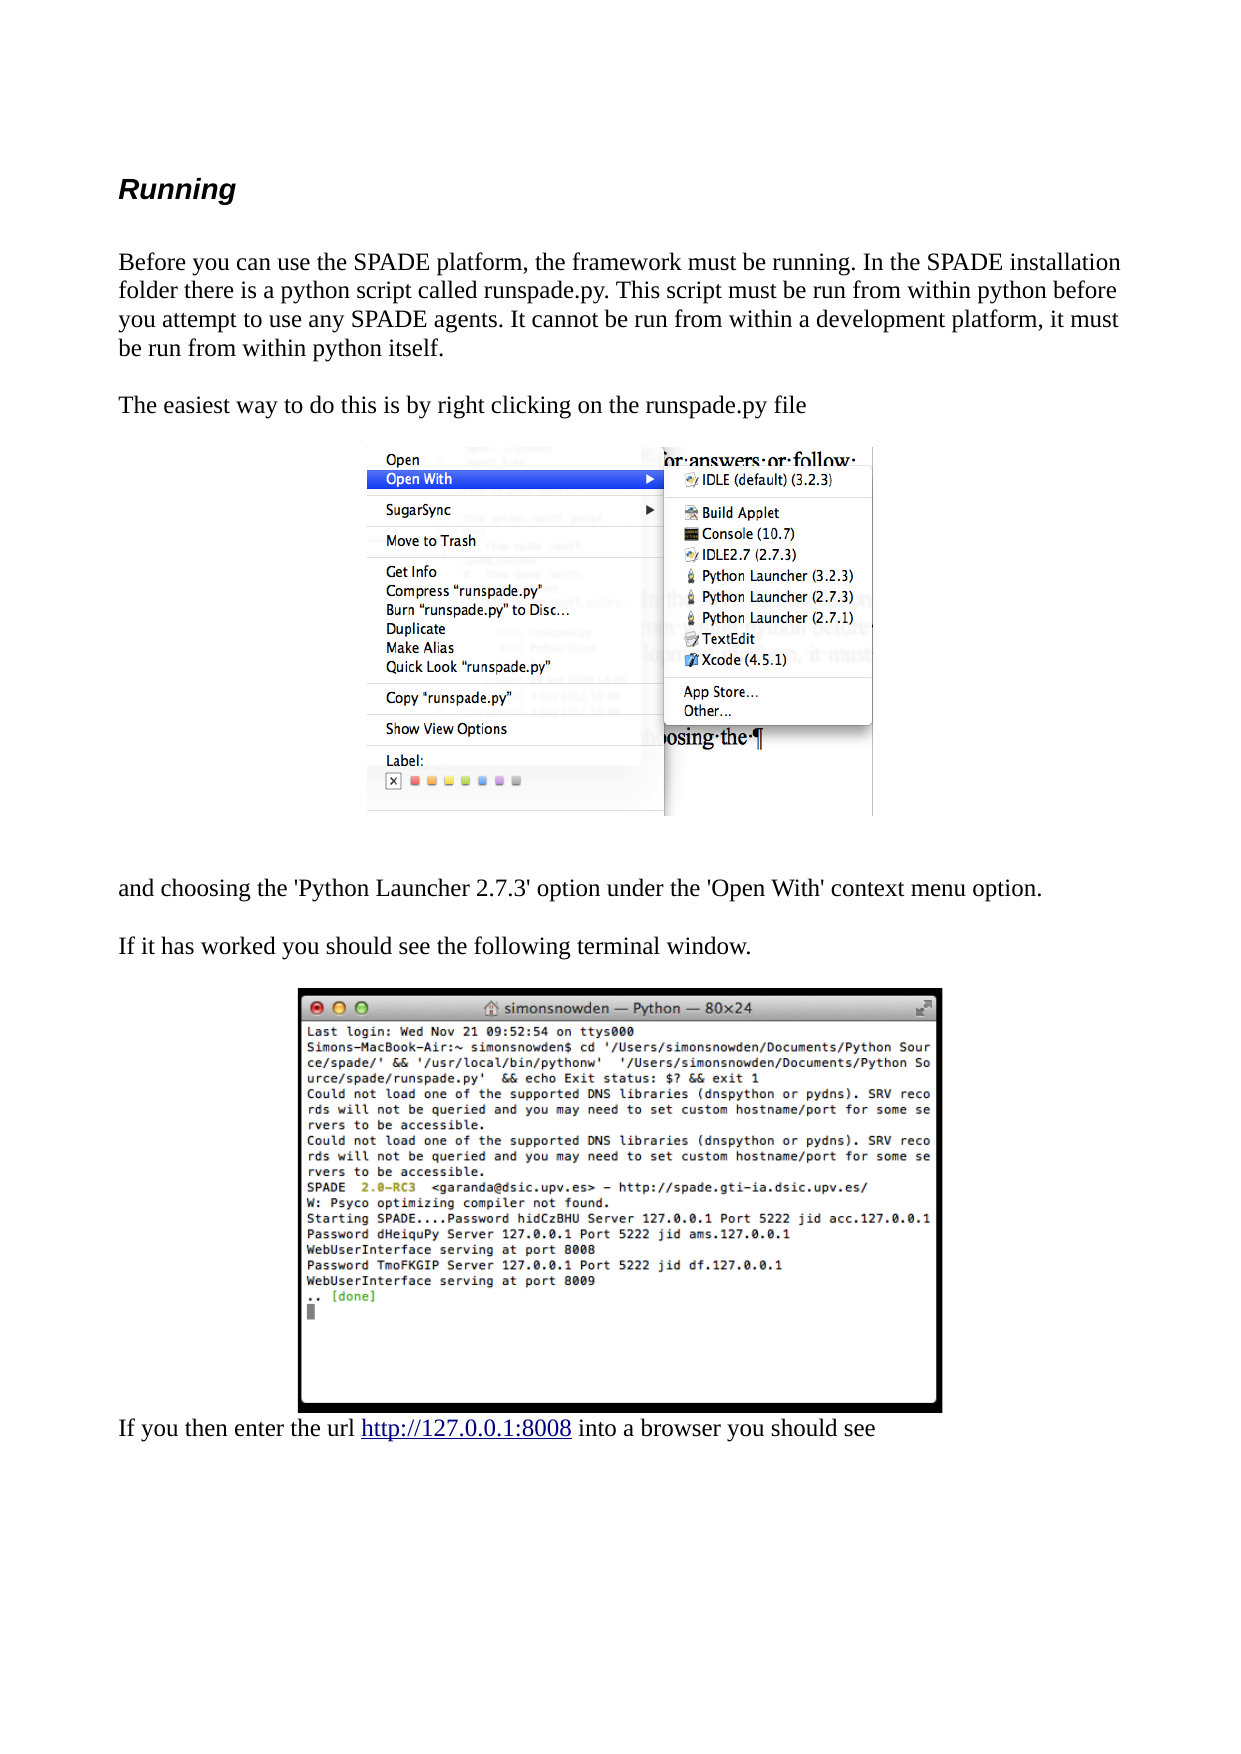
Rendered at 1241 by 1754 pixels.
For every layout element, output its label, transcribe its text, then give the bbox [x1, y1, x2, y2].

subtitle Running [118, 172, 1122, 205]
text The easiest way to do this is by right clicking on the runspade.py file [118, 390, 1122, 419]
text If you then enter the url http://127.0.0.1:8008 into a browser you should see [118, 1228, 1122, 1442]
picture [297, 988, 943, 1413]
picture [367, 447, 874, 816]
text Before you can use the SPADE platform, the framework must be running. In the SPADE installation folder there is a python script called runspade.py. This script must be run from within python before you attempt to use any SPADE agents. It cannot be run from within a development platform, it must be run from within python itself. [118, 247, 1122, 362]
text and choosing the 'Python Launcher 2.7.3' option under the 'Open With' context menu option. [118, 873, 1122, 902]
text If it has worked you should see the following terminal window. [118, 931, 1122, 959]
